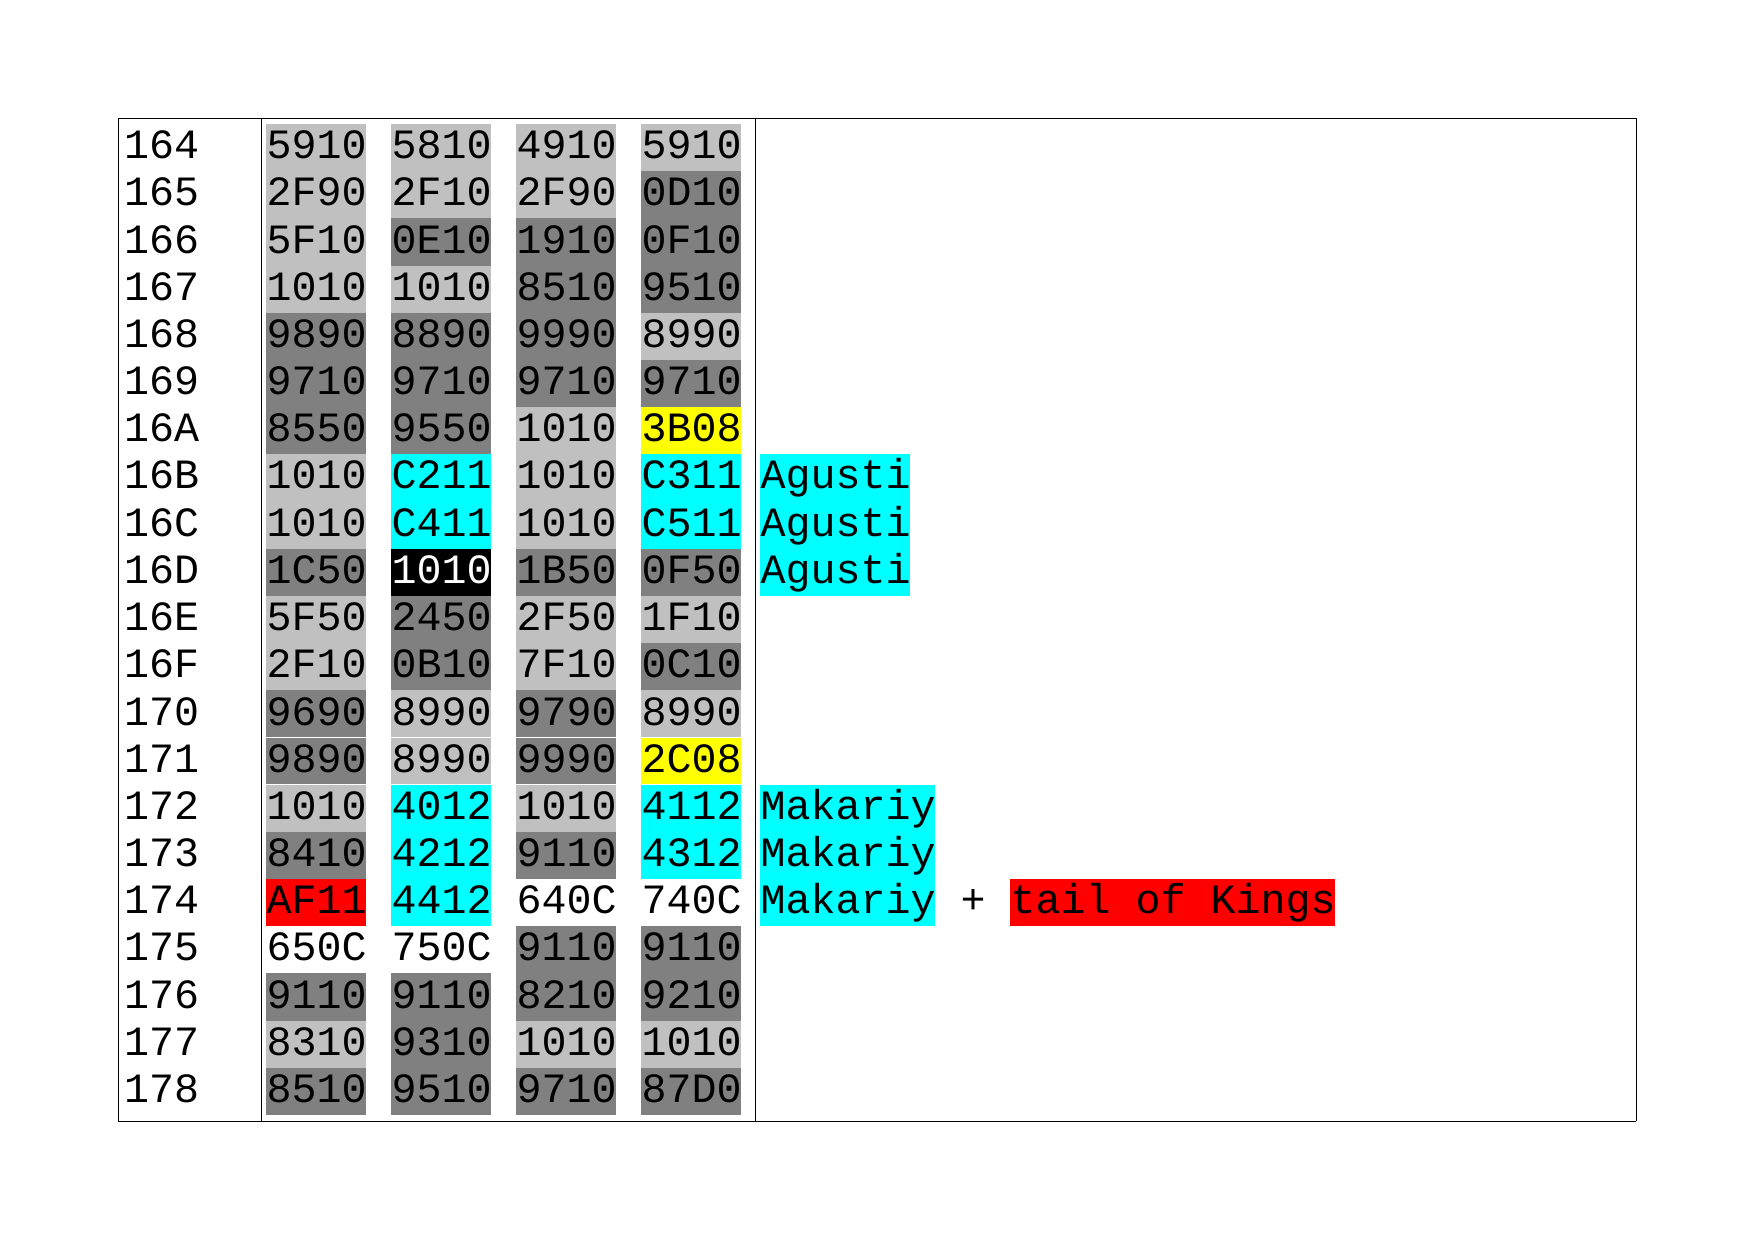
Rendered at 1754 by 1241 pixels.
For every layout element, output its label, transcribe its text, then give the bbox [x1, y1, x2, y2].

table_header 5910 5810 4910 5910 2F90 2F10 2F90 0D10 5F10 0E10 1910 0F10 1010 1010 8510 9510 9890 8890 9990 8990 9710 9710 9710 9710 8550 9550 1010 3B08 1010 C211 1010 C311 1010 C411 1010 C511 1C50 1010 1B50 0F50 5F50 2450 2F50 1F10 2F10 0B10 7F10 0C10 9690 8990 9790 8990 9890 8990 9990 2C08 1010 4012 1010 4112 8410 4212 9110 4312 AF11 4412 640C 740C 650C 750C 9110 9110 9110 9110 8210 9210 8310 9310 1010 1010 8510 9510 9710 87D0 [262, 119, 755, 1121]
table_header 164 165 166 167 168 169 16A 16B 16C 16D 16E 16F 170 171 172 173 174 175 176 177 178 [119, 119, 261, 1121]
table_header Agusti Agusti Agusti Makariy Makariy Makariy + tail of Kings [756, 119, 1636, 1121]
